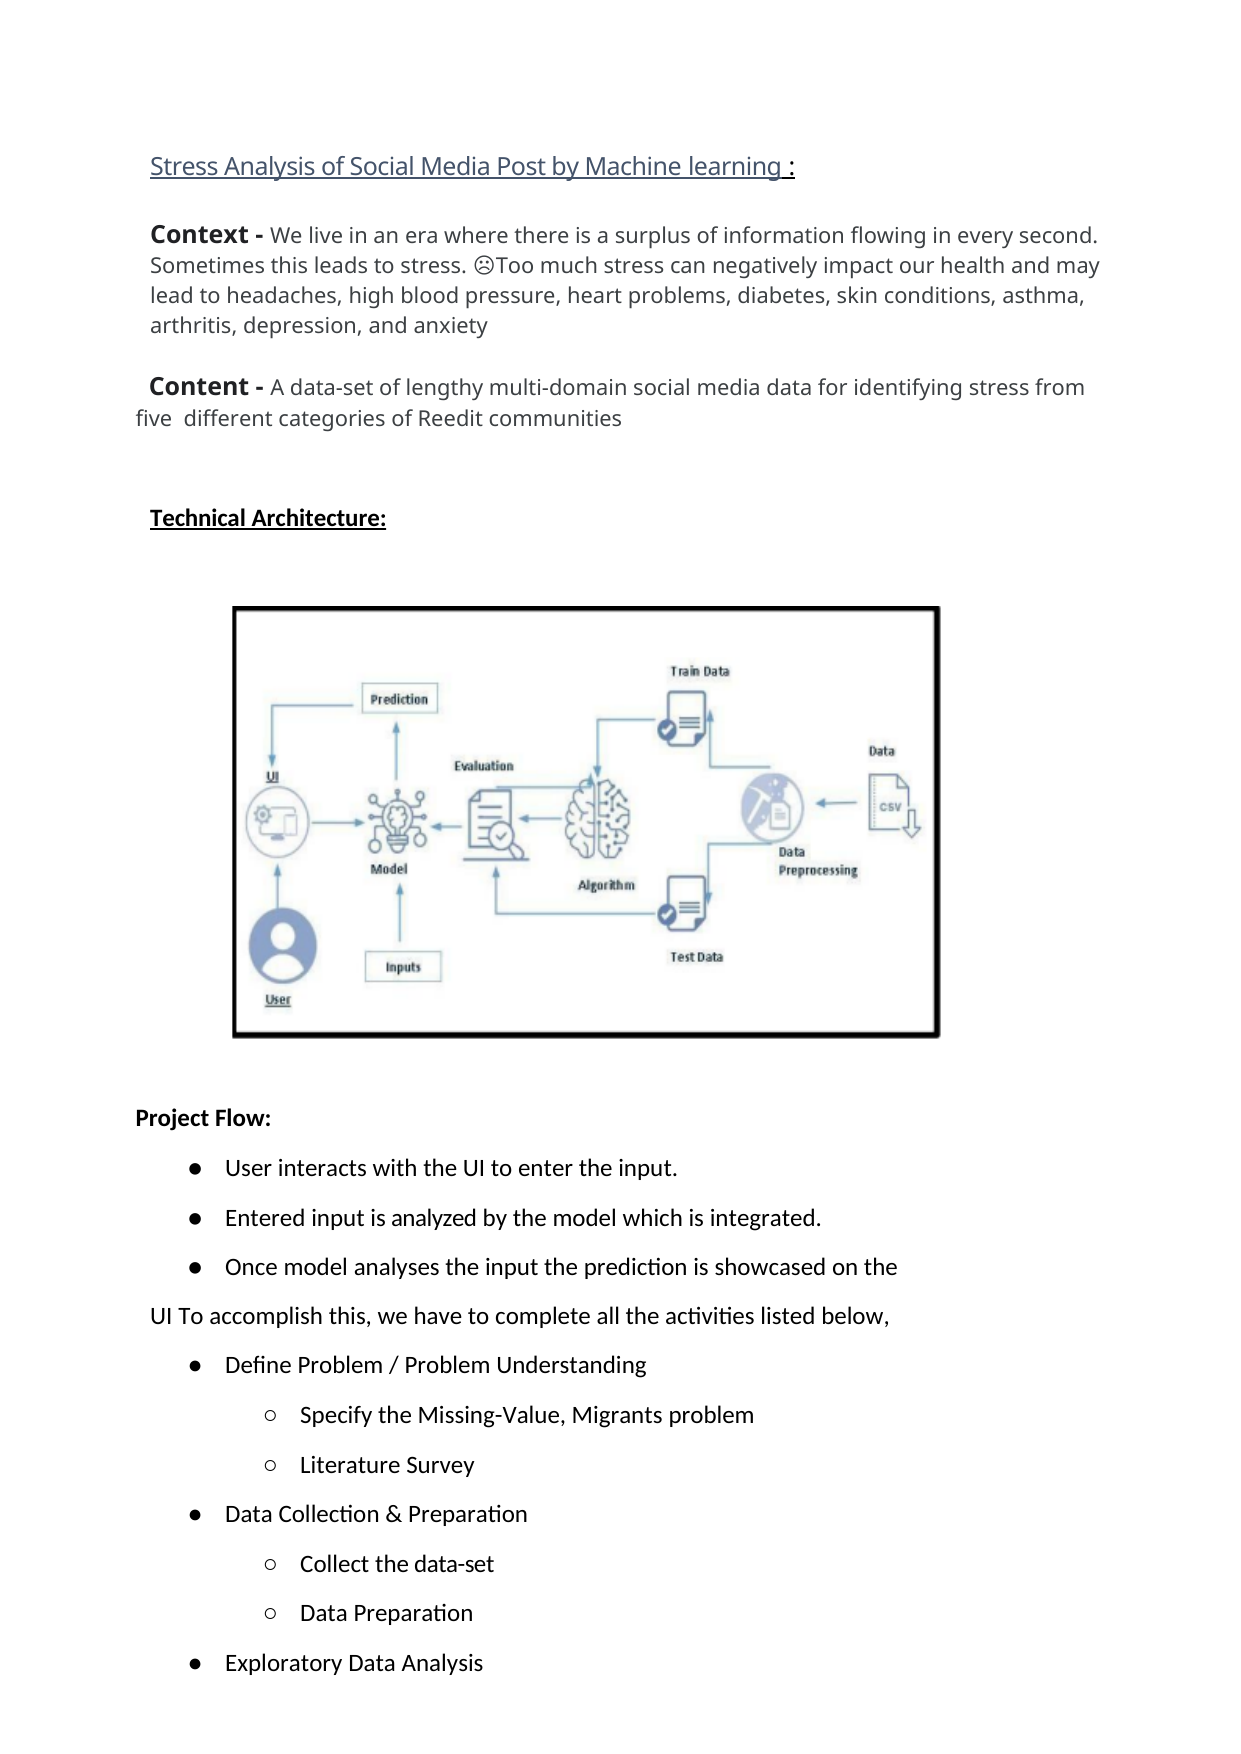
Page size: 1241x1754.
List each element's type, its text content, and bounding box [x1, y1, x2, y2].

subtitle Context - We live in an era where there is a surplus of information flowing in every second. Sometimes this leads to stress. ☹️Too much stress can negatively impact our health and may lead to headaches, high blood pressure, heart problems, diabetes, skin conditions, asthma, arthritis, depression, and anxiety [150, 216, 1103, 340]
list Data Collection & Preparation [187, 1498, 1103, 1529]
subtitle Technical Architecture: [150, 502, 1103, 533]
text Project Flow: [135, 1102, 1103, 1133]
list Entered input is analyzed by the model which is integrated. [187, 1202, 1103, 1232]
picture [232, 606, 944, 1042]
list Once model analyses the input the prediction is showcased on the UI To accomplish this, we have to complete all the activities listed below, [150, 1251, 925, 1331]
text Stress Analysis of Social Media Post by Machine learning : [150, 148, 1103, 182]
list Collect the data-set [263, 1548, 1103, 1578]
list Specify the Missing-Value, Migrants problem [263, 1399, 1103, 1429]
list Literature Survey [263, 1449, 1103, 1479]
list User interacts with the UI to enter the input. [187, 1152, 1103, 1182]
list Exploratory Data Analysis [187, 1647, 1103, 1678]
text Content - A data-set of lengthy multi-domain social media data for identifying stress from five different categories of Reedit communities [135, 368, 1103, 433]
list Data Preparation [263, 1598, 1103, 1628]
list Define Problem / Problem Understanding [187, 1349, 1103, 1380]
